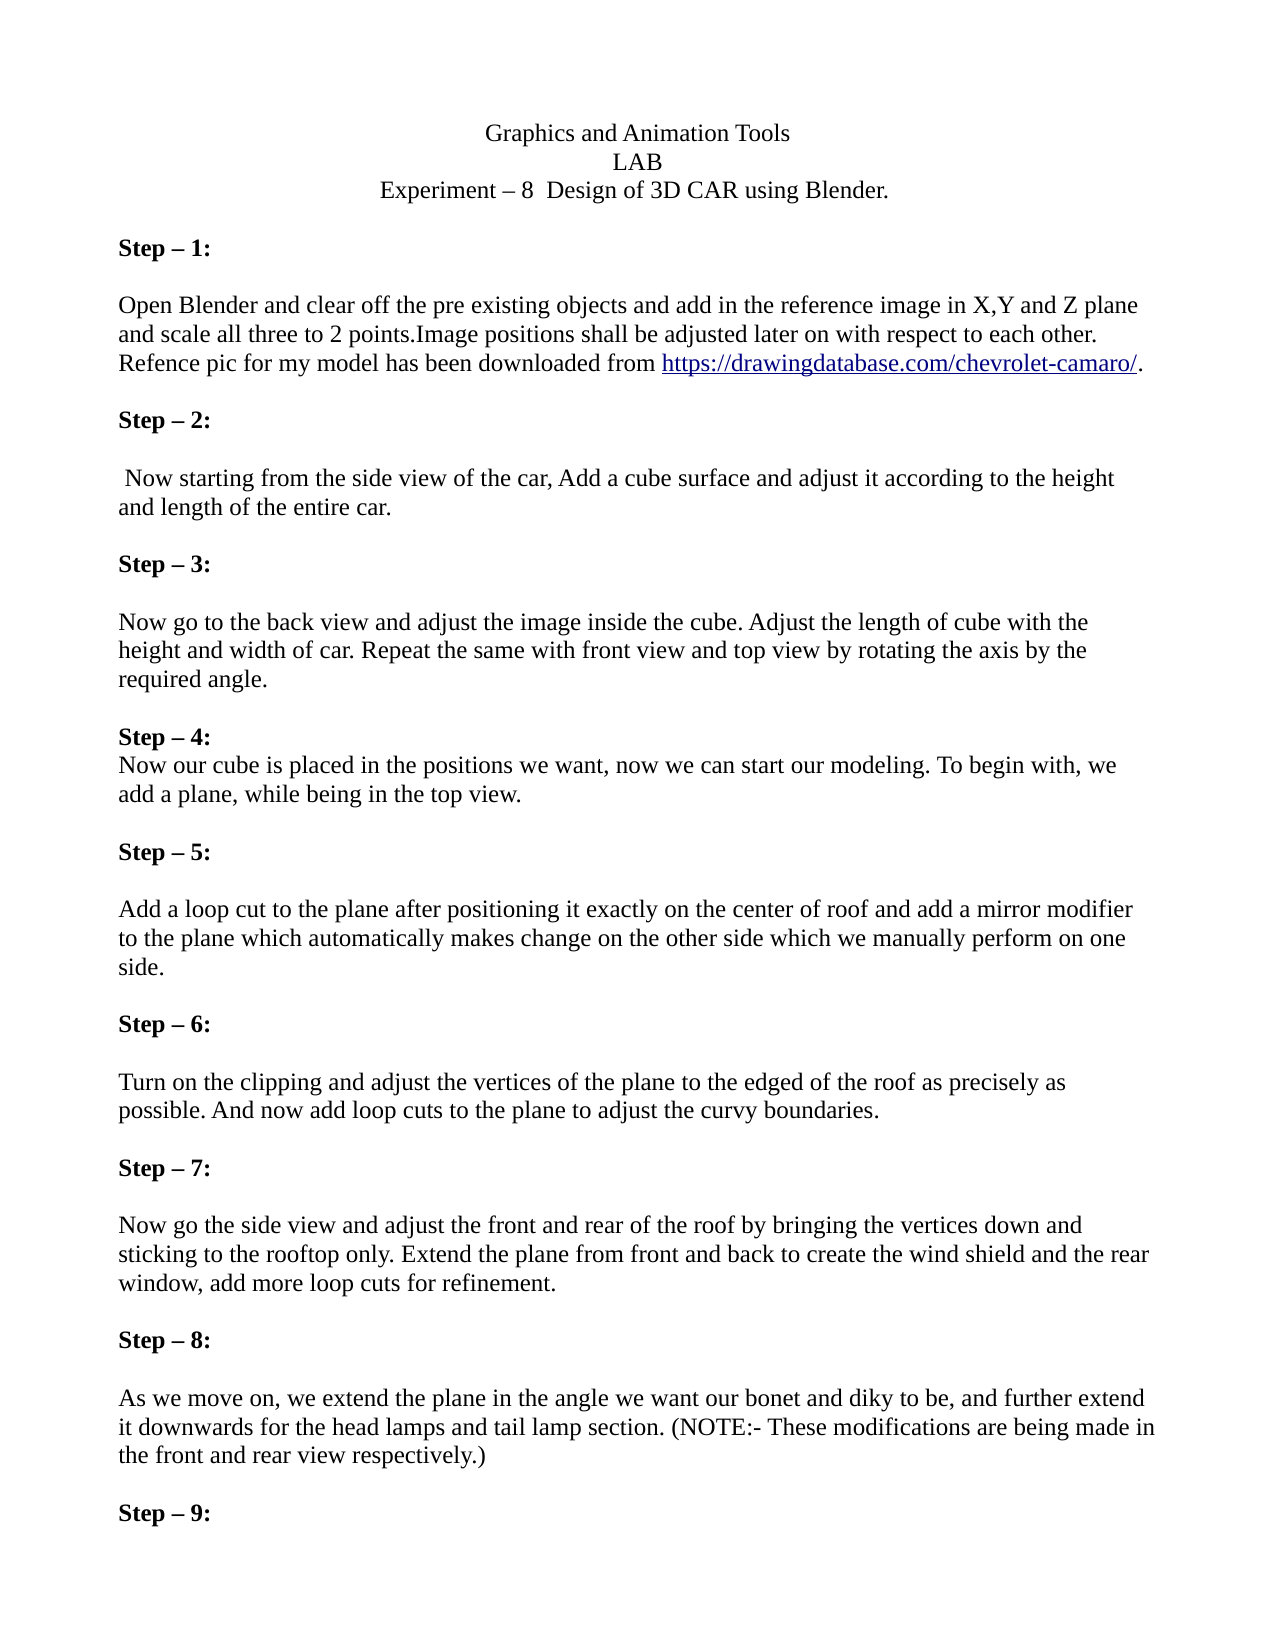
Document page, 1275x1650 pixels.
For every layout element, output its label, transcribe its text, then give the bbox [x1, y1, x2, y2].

text LAB [118, 147, 1157, 176]
text Step – 1: [118, 233, 1157, 262]
text Step – 2: [118, 406, 1157, 434]
text Open Blender and clear off the pre existing objects and add in the reference image in X,Y and Z plane and scale all three to 2 points.Image positions shall be adjusted later on with respect to each other. [118, 291, 1157, 348]
text Add a loop cut to the plane after positioning it exactly on the center of roof and add a mirror modifier to the plane which automatically makes change on the other side which we manually perform on one side. [118, 894, 1157, 981]
text Now go the side view and adjust the front and rear of the roof by bringing the vertices down and sticking to the rooftop only. Extend the plane from front and back to create the wind shield and the rear window, add more loop cuts for refinement. [118, 1211, 1157, 1297]
text Now go to the back view and adjust the image inside the cube. Adjust the length of cube with the height and width of car. Repeat the same with front view and top view by rotating the axis by the required angle. [118, 607, 1157, 693]
text Step – 3: [118, 549, 1157, 578]
text Now our cube is placed in the positions we want, now we can start our modeling. To begin with, we add a plane, while being in the top view. [118, 751, 1157, 808]
text Step – 6: [118, 1009, 1157, 1038]
text Step – 5: [118, 837, 1157, 866]
text Step – 8: [118, 1326, 1157, 1354]
text Step – 4: [118, 722, 1157, 751]
text Now starting from the side view of the car, Add a cube surface and adjust it according to the height and length of the entire car. [118, 463, 1157, 521]
text Refence pic for my model has been downloaded from https://drawingdatabase.com/chevrolet-camaro/. [118, 348, 1157, 377]
text Step – 7: [118, 1153, 1157, 1182]
text Turn on the clipping and adjust the vertices of the plane to the edged of the roof as precisely as possible. And now add loop cuts to the plane to adjust the curvy boundaries. [118, 1067, 1157, 1124]
text Experiment – 8 Design of 3D CAR using Blender. [118, 176, 1157, 204]
text As we move on, we extend the plane in the angle we want our bonet and diky to be, and further extend it downwards for the head lamps and tail lamp section. (NOTE:- These modifications are being made in the front and rear view respectively.) [118, 1383, 1157, 1469]
text Graphics and Animation Tools [118, 118, 1157, 147]
text Step – 9: [118, 1498, 1157, 1527]
